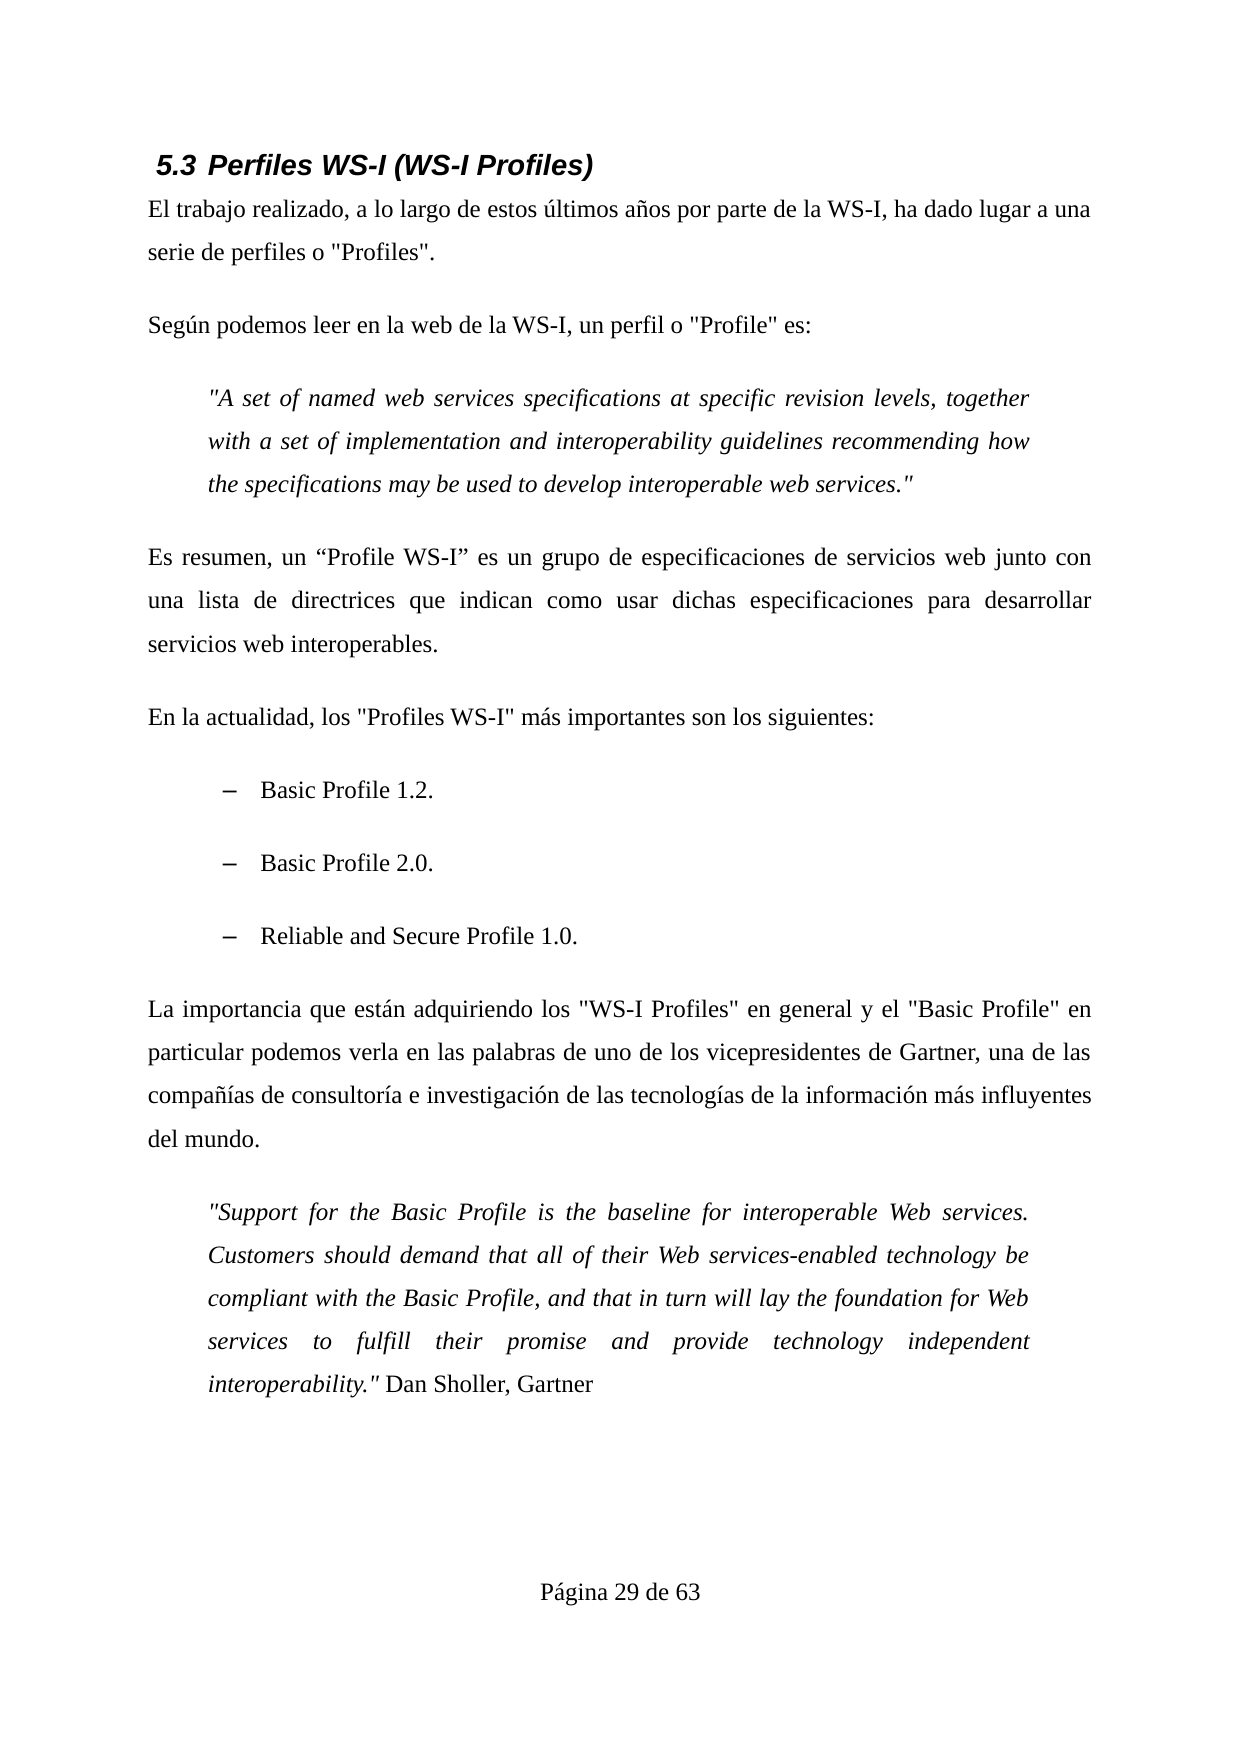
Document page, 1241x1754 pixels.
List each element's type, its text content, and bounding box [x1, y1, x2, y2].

text El trabajo realizado, a lo largo de estos últimos años por parte de la WS-I, ha dado lugar a una serie de perfiles o "Profiles". [148, 194, 1093, 266]
text "A set of named web services specifications at specific revision levels, together with a set of implementation and interoperability guidelines recommending how the specifications may be used to develop interoperable web services." [208, 383, 1033, 498]
text En la actualidad, los "Profiles WS-I" más importantes son los siguientes: [148, 702, 1093, 731]
text Según podemos leer en la web de la WS-I, un perfil o "Profile" es: [148, 310, 1093, 339]
list Basic Profile 2.0. [223, 848, 1093, 877]
text La importancia que están adquiriendo los "WS-I Profiles" en general y el "Basic Profile" en particular podemos verla en las palabras de uno de los vicepresidentes de Gartner, una de las compañías de consultoría e investigación de las tecnologías de la información más influyentes del mundo. [148, 994, 1093, 1152]
list Basic Profile 1.2. [223, 775, 1093, 804]
text Es resumen, un “Profile WS-I” es un grupo de especificaciones de servicios web junto con una lista de directrices que indican como usar dichas especificaciones para desarrollar servicios web interoperables. [148, 542, 1093, 657]
subtitle Perfiles WS-I (WS-I Profiles) [148, 148, 1093, 181]
list Reliable and Secure Profile 1.0. [223, 921, 1093, 950]
text "Support for the Basic Profile is the baseline for interoperable Web services. Customers should demand that all of their Web services-enabled technology be compliant with the Basic Profile, and that in turn will lay the foundation for Web services to fulfill their promise and provide technology independent interoperability." Dan Sholler, Gartner [208, 1197, 1033, 1398]
